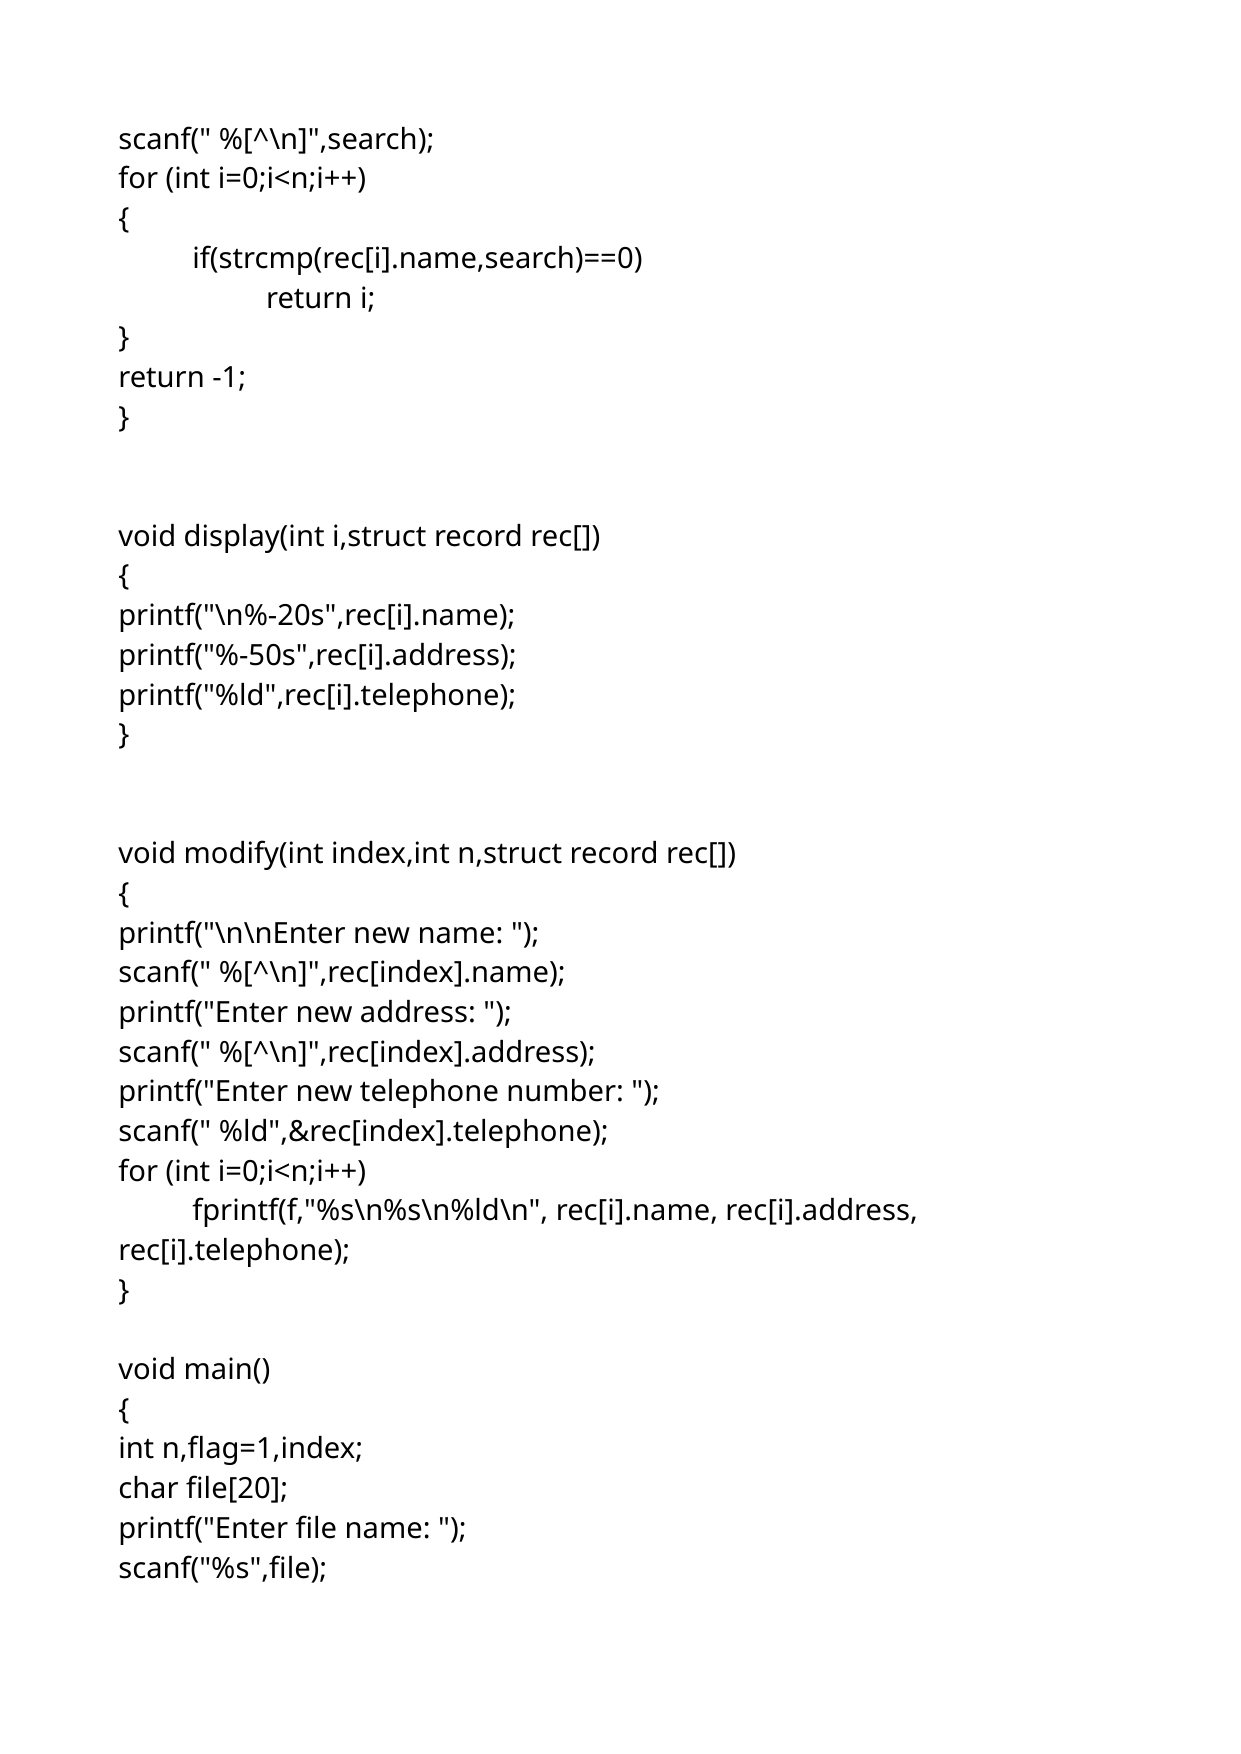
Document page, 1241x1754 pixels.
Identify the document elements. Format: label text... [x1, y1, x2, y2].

text printf("%-50s",rec[i].address); [118, 634, 1122, 674]
text } [118, 713, 1122, 753]
text printf("%ld",rec[i].telephone); [118, 674, 1122, 713]
text for (int i=0;i<n;i++) [118, 158, 1122, 197]
text if(strcmp(rec[i].name,search)==0) [118, 237, 1122, 277]
text fprintf(f,"%s\n%s\n%ld\n", rec[i].name, rec[i].address, rec[i].telephone); [118, 1190, 1122, 1269]
text printf("Enter new telephone number: "); [118, 1071, 1122, 1110]
text void display(int i,struct record rec[]) [118, 515, 1122, 555]
text scanf(" %[^\n]",search); [118, 118, 1122, 158]
text char file[20]; [118, 1467, 1122, 1507]
text { [118, 555, 1122, 594]
text { [118, 1388, 1122, 1428]
text } [118, 396, 1122, 436]
text void main() [118, 1348, 1122, 1388]
text printf("\n%-20s",rec[i].name); [118, 594, 1122, 634]
text scanf("%s",file); [118, 1547, 1122, 1587]
text for (int i=0;i<n;i++) [118, 1150, 1122, 1190]
text printf("Enter new address: "); [118, 991, 1122, 1031]
text printf("\n\nEnter new name: "); [118, 912, 1122, 952]
text { [118, 872, 1122, 912]
text int n,flag=1,index; [118, 1428, 1122, 1467]
text return i; [118, 277, 1122, 317]
text scanf(" %[^\n]",rec[index].name); [118, 952, 1122, 991]
text { [118, 197, 1122, 237]
text scanf(" %[^\n]",rec[index].address); [118, 1031, 1122, 1071]
text scanf(" %ld",&rec[index].telephone); [118, 1110, 1122, 1150]
text } [118, 317, 1122, 356]
text } [118, 1269, 1122, 1309]
text printf("Enter file name: "); [118, 1507, 1122, 1547]
text void modify(int index,int n,struct record rec[]) [118, 832, 1122, 872]
text return -1; [118, 356, 1122, 396]
